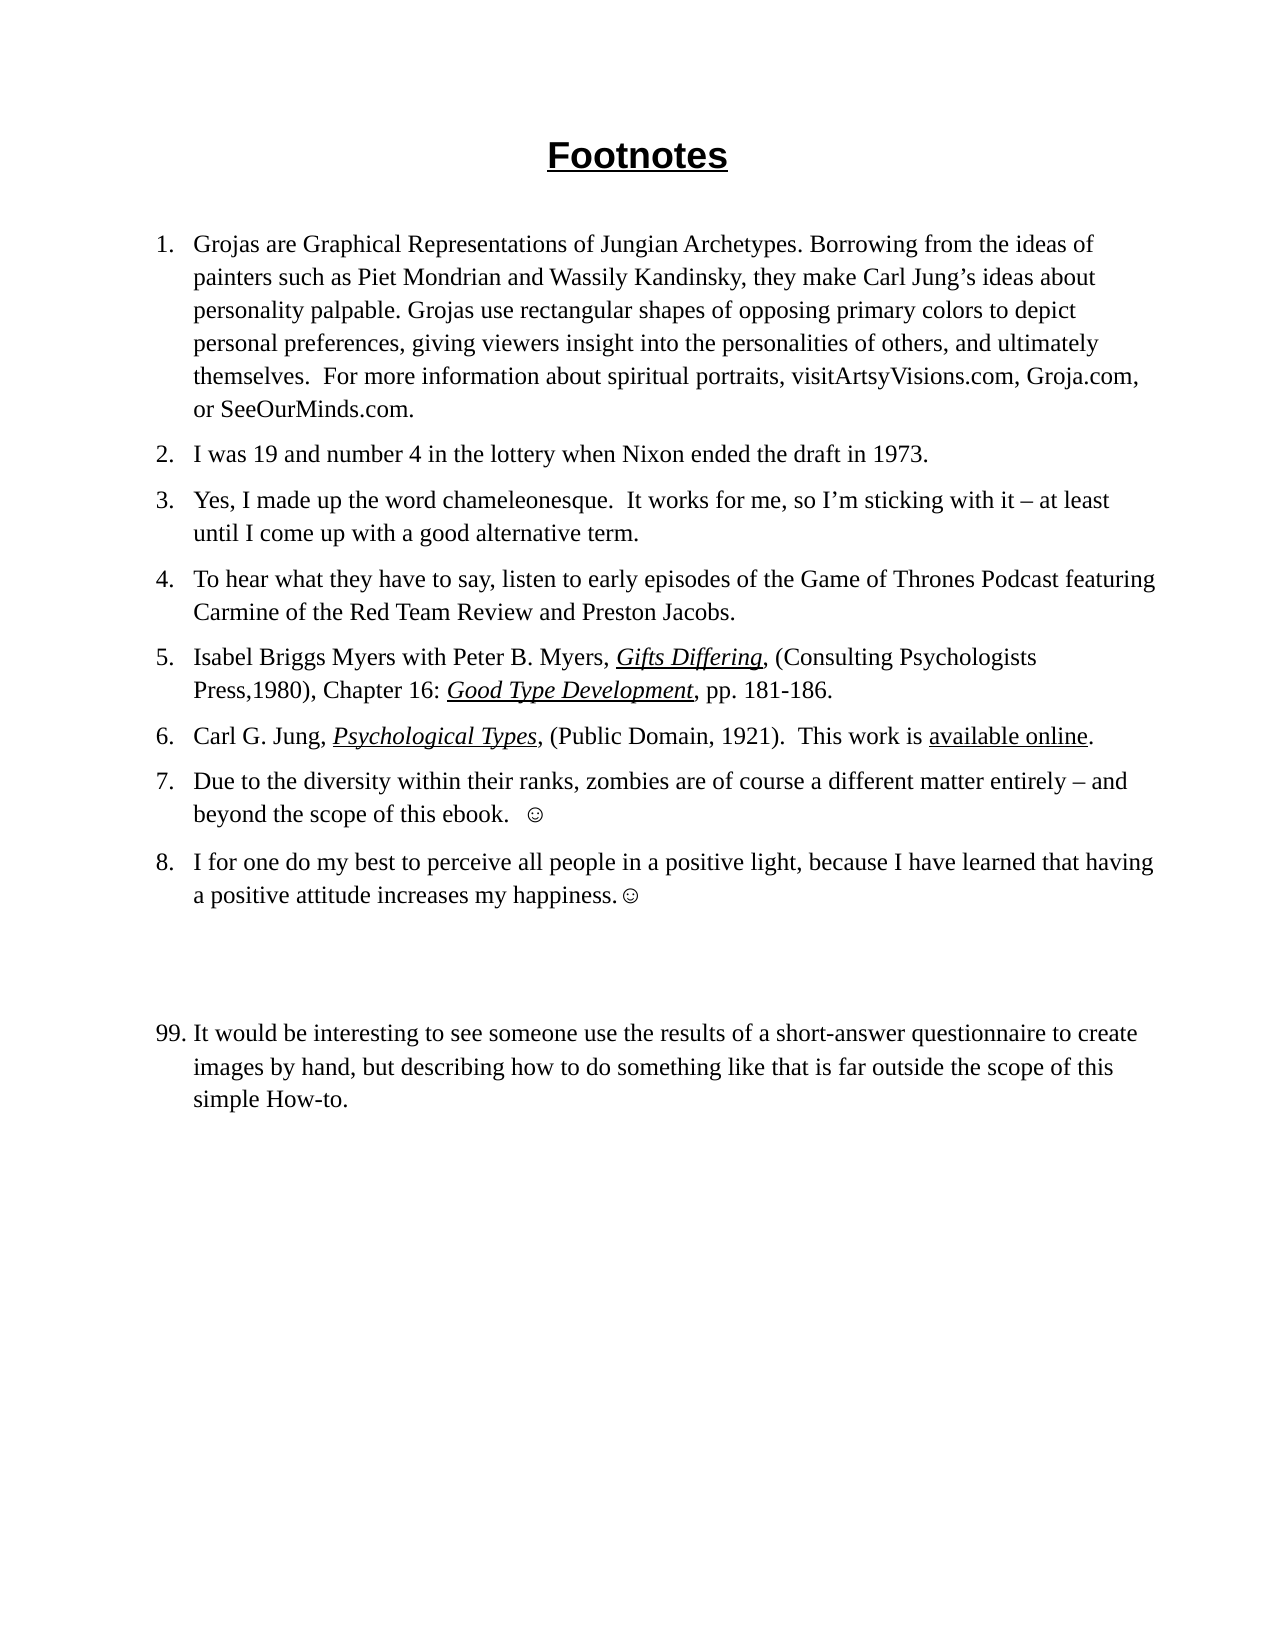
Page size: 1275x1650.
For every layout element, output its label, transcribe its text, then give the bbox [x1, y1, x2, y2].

text 99. It would be interesting to see someone use the results of a short-answer questionnaire to create images by hand, but describing how to do something like that is far outside the scope of this simple How-to. [156, 1018, 1157, 1113]
list Isabel Briggs Myers with Peter B. Myers, Gifts Differing, (Consulting Psychologists Press,1980), Chapter 16: Good Type Development, pp. 181-186. [156, 642, 1157, 704]
list I for one do my best to perceive all people in a positive light, because I have learned that having a positive attitude increases my happiness.☺ [156, 847, 1157, 909]
list Carl G. Jung, Psychological Types, (Public Domain, 1921). This work is available online. [156, 721, 1157, 749]
text Footnotes [118, 133, 1157, 176]
list Yes, I made up the word chameleonesque. It works for me, so I’m sticking with it – at least until I come up with a good alternative term. [156, 485, 1157, 547]
list Due to the diversity within their ranks, zombies are of course a different matter entirely – and beyond the scope of this ebook. ☺ [156, 766, 1157, 828]
list To hear what they have to say, listen to early episodes of the Game of Thrones Podcast featuring Carmine of the Red Team Review and Preston Jacobs. [156, 564, 1157, 625]
list Grojas are Graphical Representations of Jungian Archetypes. Borrowing from the ideas of painters such as Piet Mondrian and Wassily Kandinsky, they make Carl Jung’s ideas about personality palpable. Grojas use rectangular shapes of opposing primary colors to depict personal preferences, giving viewers insight into the personalities of others, and ultimately themselves. For more information about spiritual portraits, visitArtsyVisions.com, Groja.com, or SeeOurMinds.com. [156, 229, 1157, 423]
list I was 19 and number 4 in the lottery when Nixon ended the draft in 1973. [156, 439, 1157, 468]
